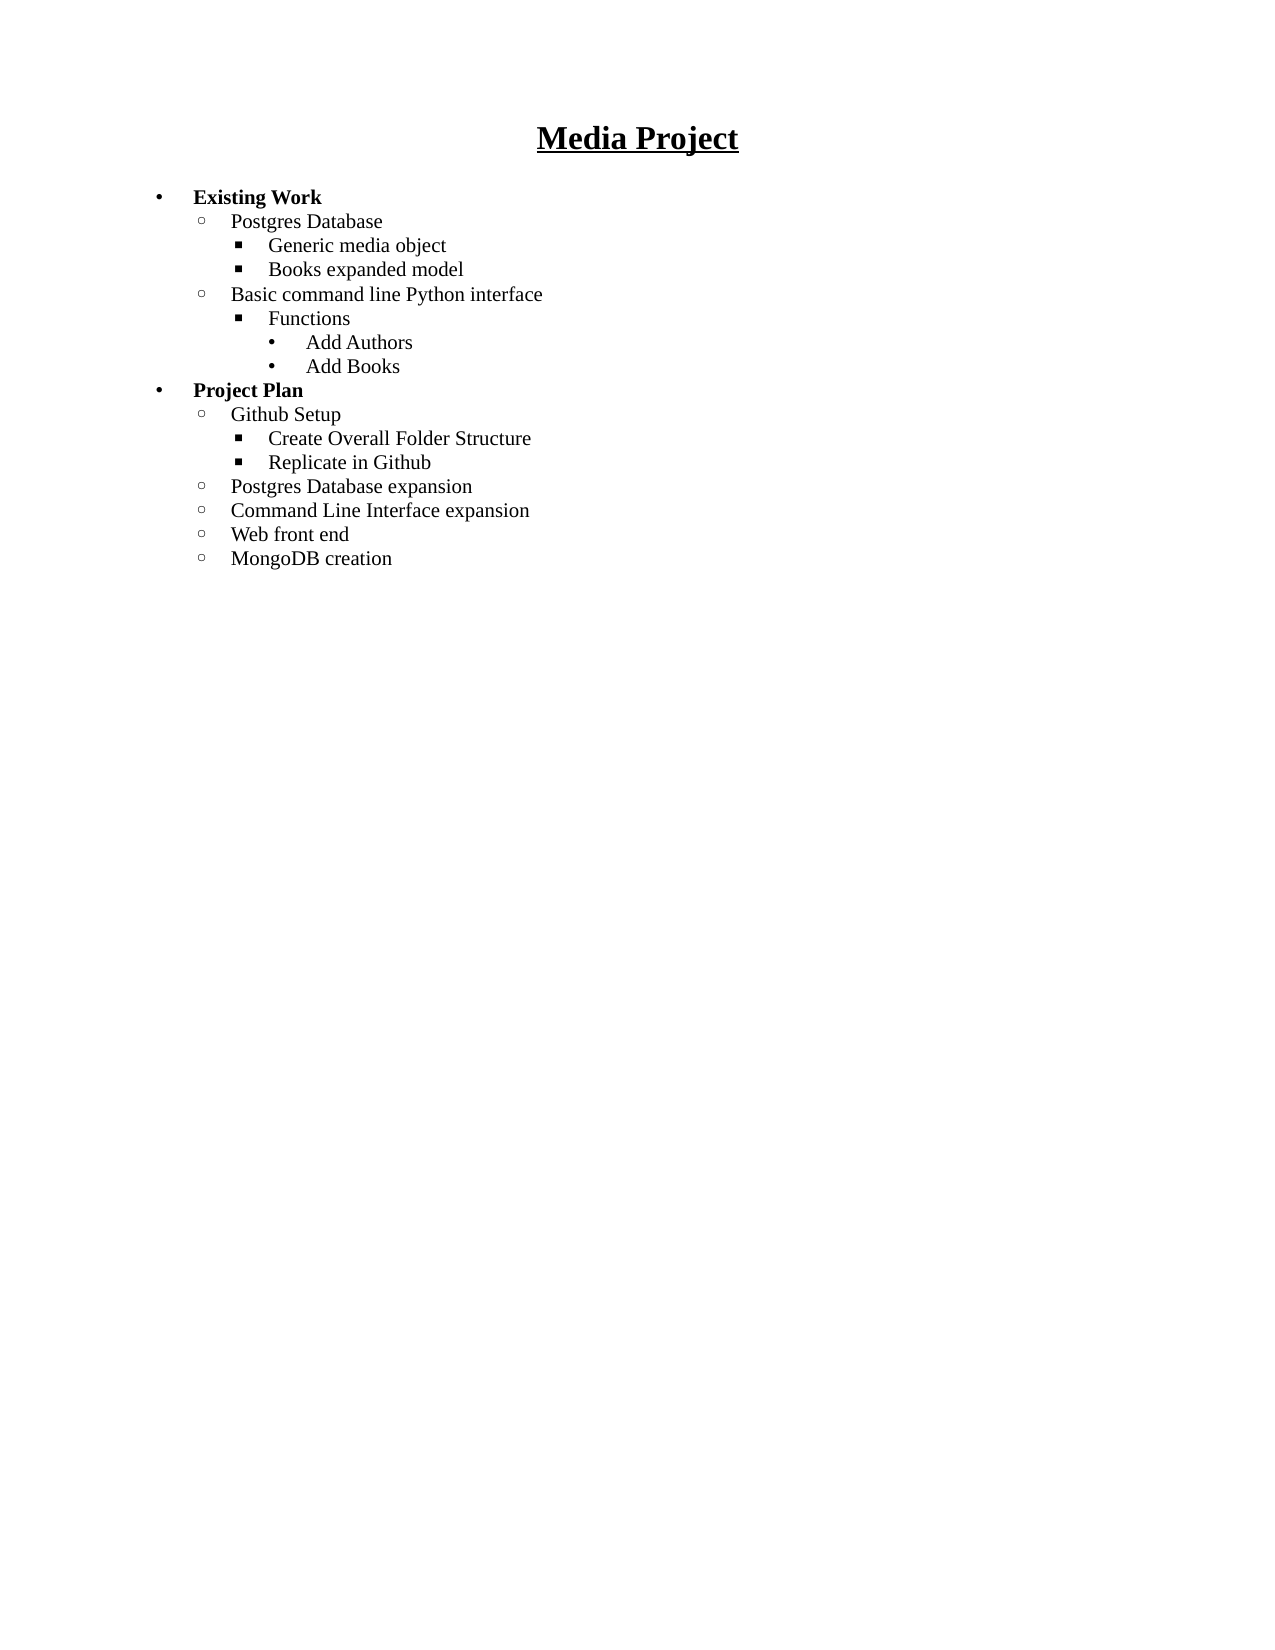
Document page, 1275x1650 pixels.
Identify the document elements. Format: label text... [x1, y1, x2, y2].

list Create Overall Folder Structure [231, 426, 1157, 450]
list Books expanded model [231, 257, 1157, 281]
list Web front end [193, 522, 1157, 546]
text Media Project [118, 118, 1157, 156]
list Github Setup [193, 402, 1157, 426]
list Basic command line Python interface [193, 281, 1157, 306]
list MongoDB creation [193, 546, 1157, 570]
list Command Line Interface expansion [193, 498, 1157, 522]
list Add Authors [268, 329, 1157, 354]
list Existing Work [156, 185, 1157, 209]
list Postgres Database expansion [193, 474, 1157, 498]
list Generic media object [231, 233, 1157, 257]
list Postgres Database [193, 209, 1157, 233]
list Project Plan [156, 378, 1157, 402]
list Add Books [268, 354, 1157, 378]
list Replicate in Github [231, 450, 1157, 474]
list Functions [231, 306, 1157, 329]
